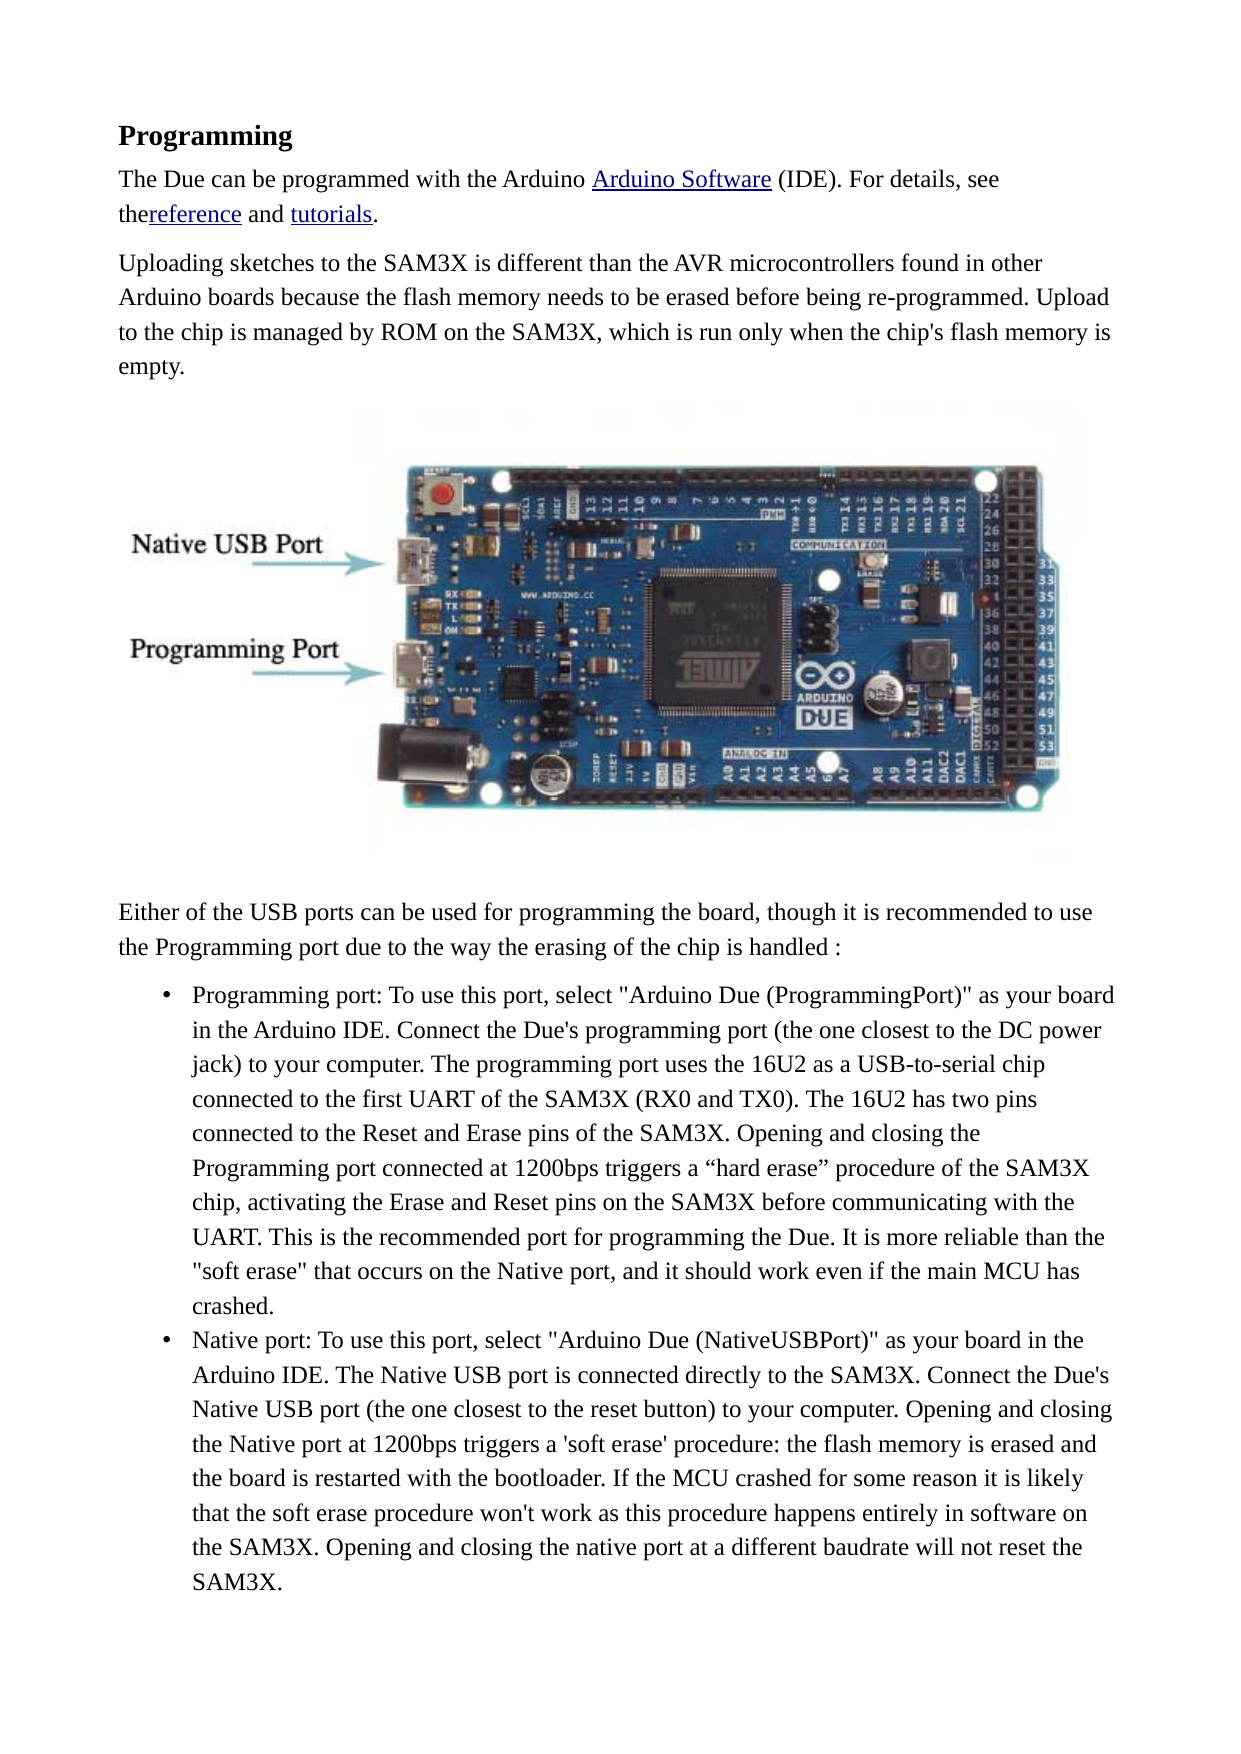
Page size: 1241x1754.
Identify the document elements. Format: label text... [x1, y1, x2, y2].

list Native port: To use this port, select "Arduino Due (NativeUSBPort)" as your board in the Arduino IDE. The Native USB port is connected directly to the SAM3X. Connect the Due's Native USB port (the one closest to the reset button) to your computer. Opening and closing the Native port at 1200bps triggers a 'soft erase' procedure: the flash memory is erased and the board is restarted with the bootloader. If the MCU crashed for some reason it is likely that the soft erase procedure won't work as this procedure happens entirely in software on the SAM3X. Opening and closing the native port at a different baudrate will not reset the SAM3X. [162, 1325, 1122, 1596]
text Either of the USB ports can be used for programming the board, though it is recommended to use the Programming port due to the way the erasing of the chip is handled : [118, 897, 1122, 960]
text The Due can be programmed with the Arduino Arduino Software (IDE). For details, see thereference and tutorials. [118, 164, 1122, 227]
list Programming port: To use this port, select "Arduino Due (ProgrammingPort)" as your board in the Arduino IDE. Connect the Due's programming port (the one closest to the DC power jack) to your computer. The programming port uses the 16U2 as a USB-to-serial chip connected to the first UART of the SAM3X (RX0 and TX0). The 16U2 has two pins connected to the Reset and Erase pins of the SAM3X. Opening and closing the Programming port connected at 1200bps triggers a “hard erase” procedure of the SAM3X chip, activating the Erase and Reset pins on the SAM3X before communicating with the UART. This is the recommended port for programming the Due. It is more reliable than the "soft erase" that occurs on the Native port, and it should work even if the main MCU has crashed. [162, 981, 1122, 1320]
picture [118, 400, 1119, 877]
subtitle Programming [118, 118, 1122, 152]
text Uploading sketches to the SAM3X is different than the AVR microcontrollers found in other Arduino boards because the flash memory needs to be erased before being re-programmed. Upload to the chip is managed by ROM on the SAM3X, which is run only when the chip's flash memory is empty. [118, 248, 1122, 380]
